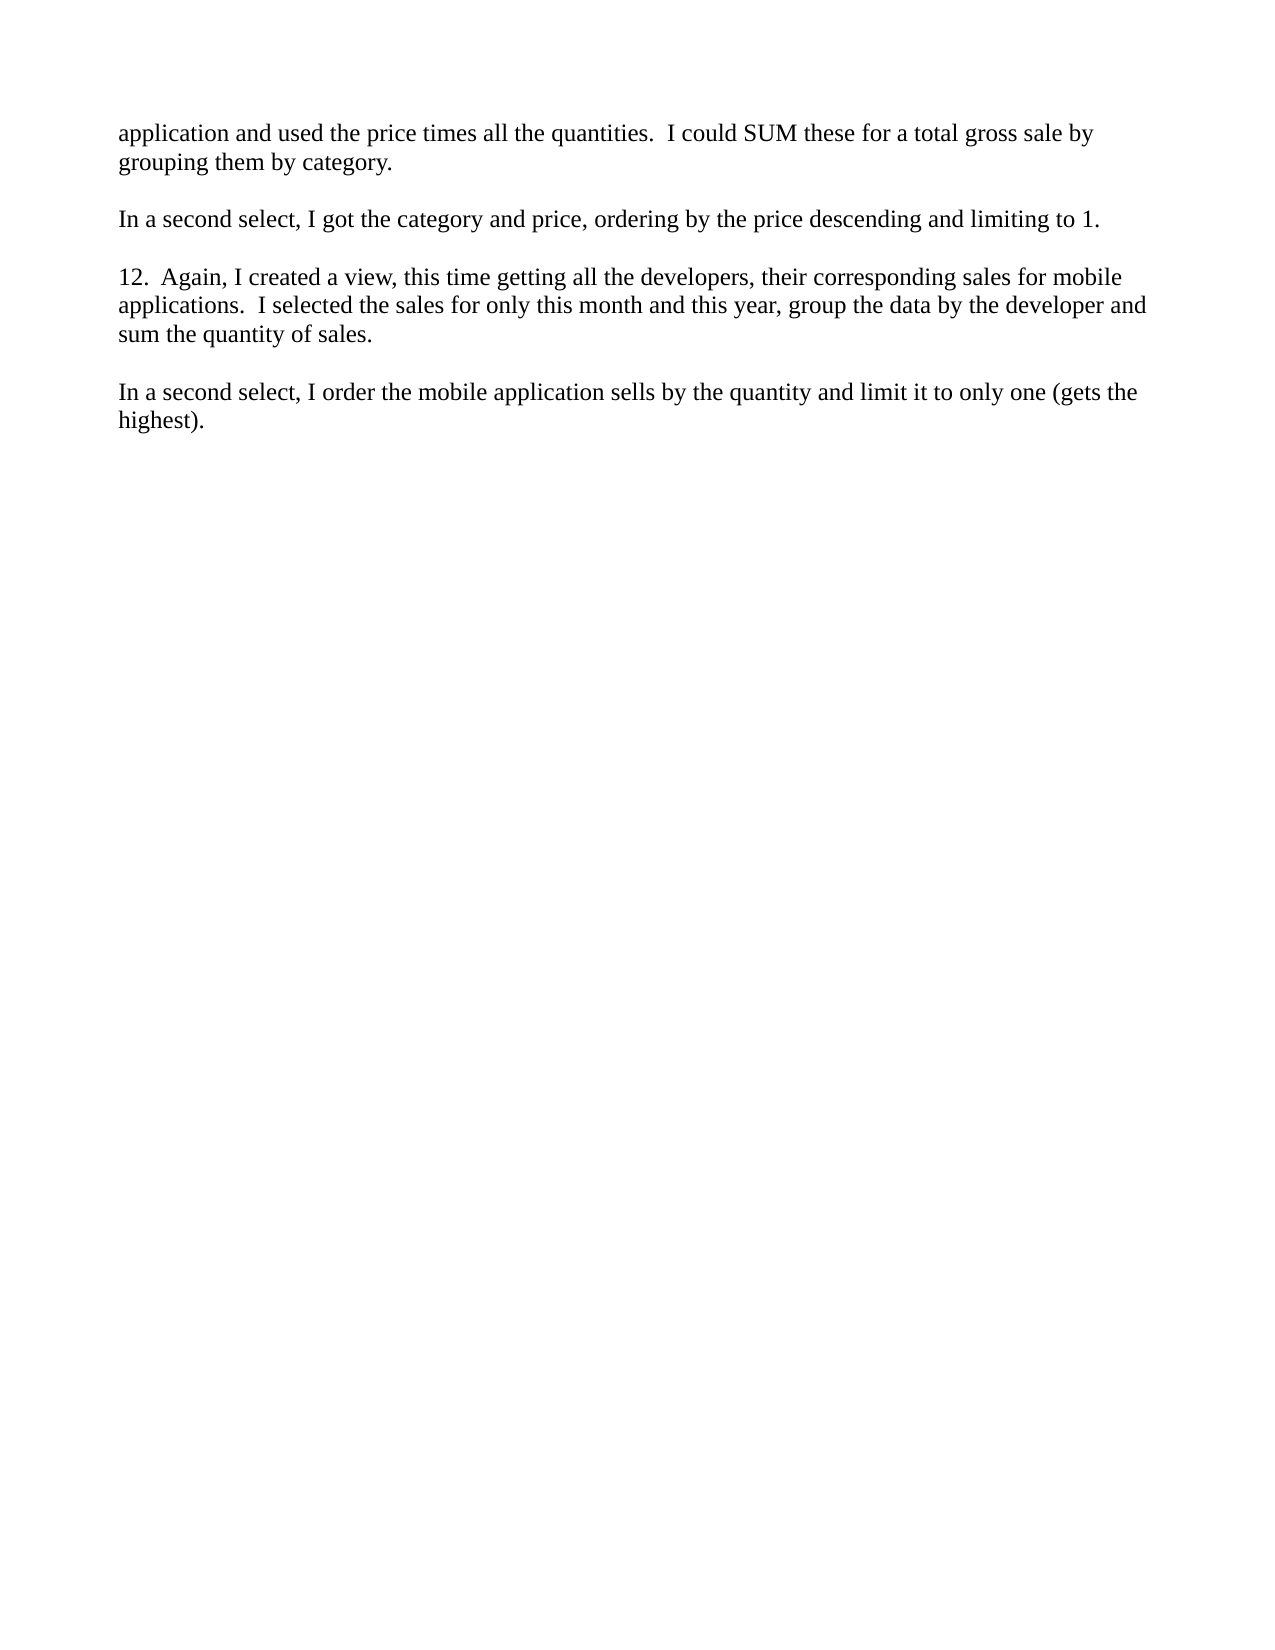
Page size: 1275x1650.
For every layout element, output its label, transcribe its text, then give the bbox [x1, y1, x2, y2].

text 12. Again, I created a view, this time getting all the developers, their corresponding sales for mobile applications. I selected the sales for only this month and this year, group the data by the developer and sum the quantity of sales. [118, 262, 1157, 348]
text In a second select, I order the mobile application sells by the quantity and limit it to only one (gets the highest). [118, 377, 1157, 434]
text In a second select, I got the category and price, ordering by the price descending and limiting to 1. [118, 204, 1157, 233]
text application and used the price times all the quantities. I could SUM these for a total gross sale by grouping them by category. [118, 118, 1157, 176]
